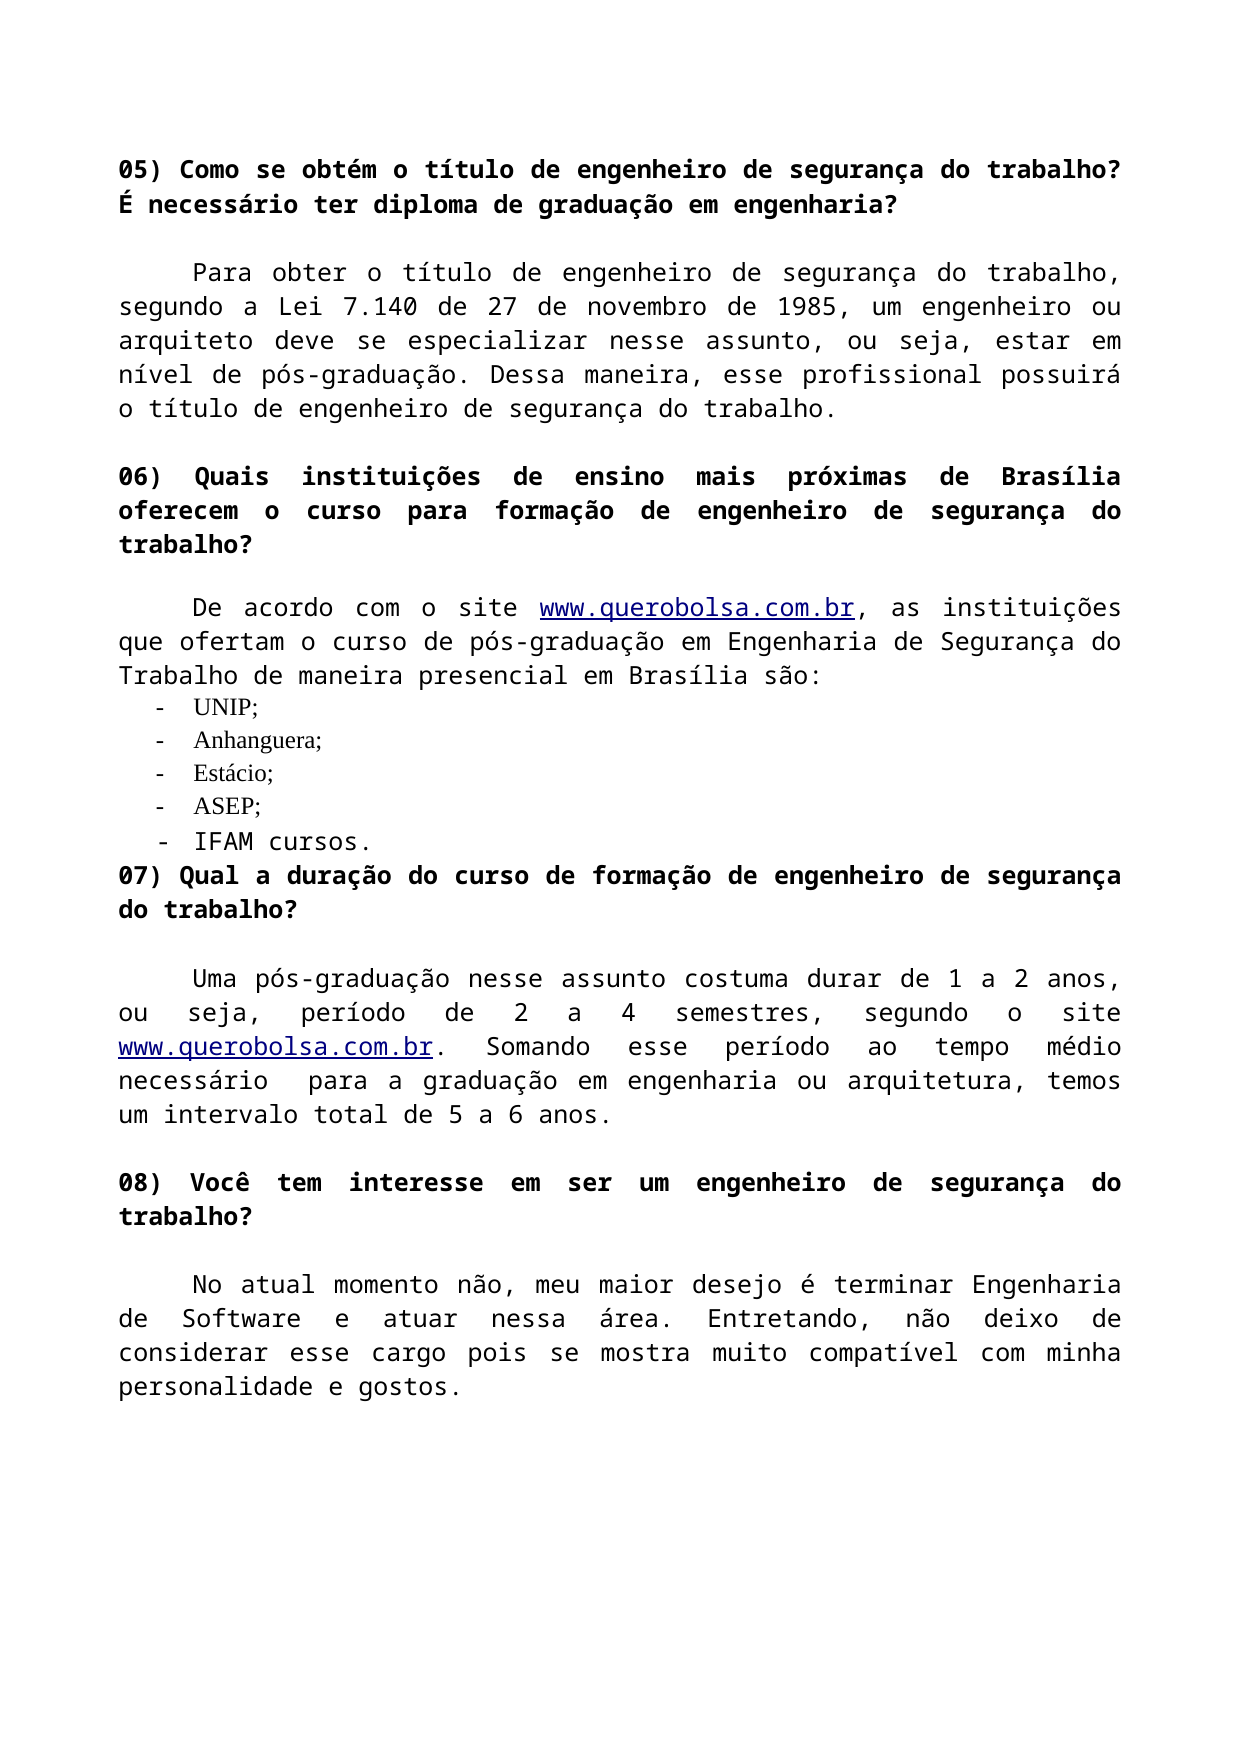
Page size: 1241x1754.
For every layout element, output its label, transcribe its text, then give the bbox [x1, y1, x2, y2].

text De acordo com o site www.querobolsa.com.br, as instituições que ofertam o curso de pós-graduação em Engenharia de Segurança do Trabalho de maneira presencial em Brasília são: [118, 590, 1122, 692]
text 06) Quais instituições de ensino mais próximas de Brasília oferecem o curso para formação de engenheiro de segurança do trabalho? [118, 459, 1122, 561]
text 07) Qual a duração do curso de formação de engenheiro de segurança do trabalho? [118, 858, 1122, 926]
list IFAM cursos. [156, 824, 1122, 858]
text 05) Como se obtém o título de engenheiro de segurança do trabalho? É necessário ter diploma de graduação em engenharia? [118, 152, 1122, 220]
list Anhanguera; [156, 725, 1122, 754]
list Estácio; [156, 758, 1122, 787]
text 08) Você tem interesse em ser um engenheiro de segurança do trabalho? [118, 1164, 1122, 1233]
text Uma pós-graduação nesse assunto costuma durar de 1 a 2 anos, ou seja, período de 2 a 4 semestres, segundo o site www.querobolsa.com.br. Somando esse período ao tempo médio necessário para a graduação em engenharia ou arquitetura, temos um intervalo total de 5 a 6 anos. [118, 960, 1122, 1131]
text No atual momento não, meu maior desejo é terminar Engenharia de Software e atuar nessa área. Entretando, não deixo de considerar esse cargo pois se mostra muito compatível com minha personalidade e gostos. [118, 1267, 1122, 1403]
list ASEP; [156, 791, 1122, 820]
list UNIP; [156, 692, 1122, 721]
text Para obter o título de engenheiro de segurança do trabalho, segundo a Lei 7.140 de 27 de novembro de 1985, um engenheiro ou arquiteto deve se especializar nesse assunto, ou seja, estar em nível de pós-graduação. Dessa maneira, esse profissional possuirá o título de engenheiro de segurança do trabalho. [118, 254, 1122, 425]
